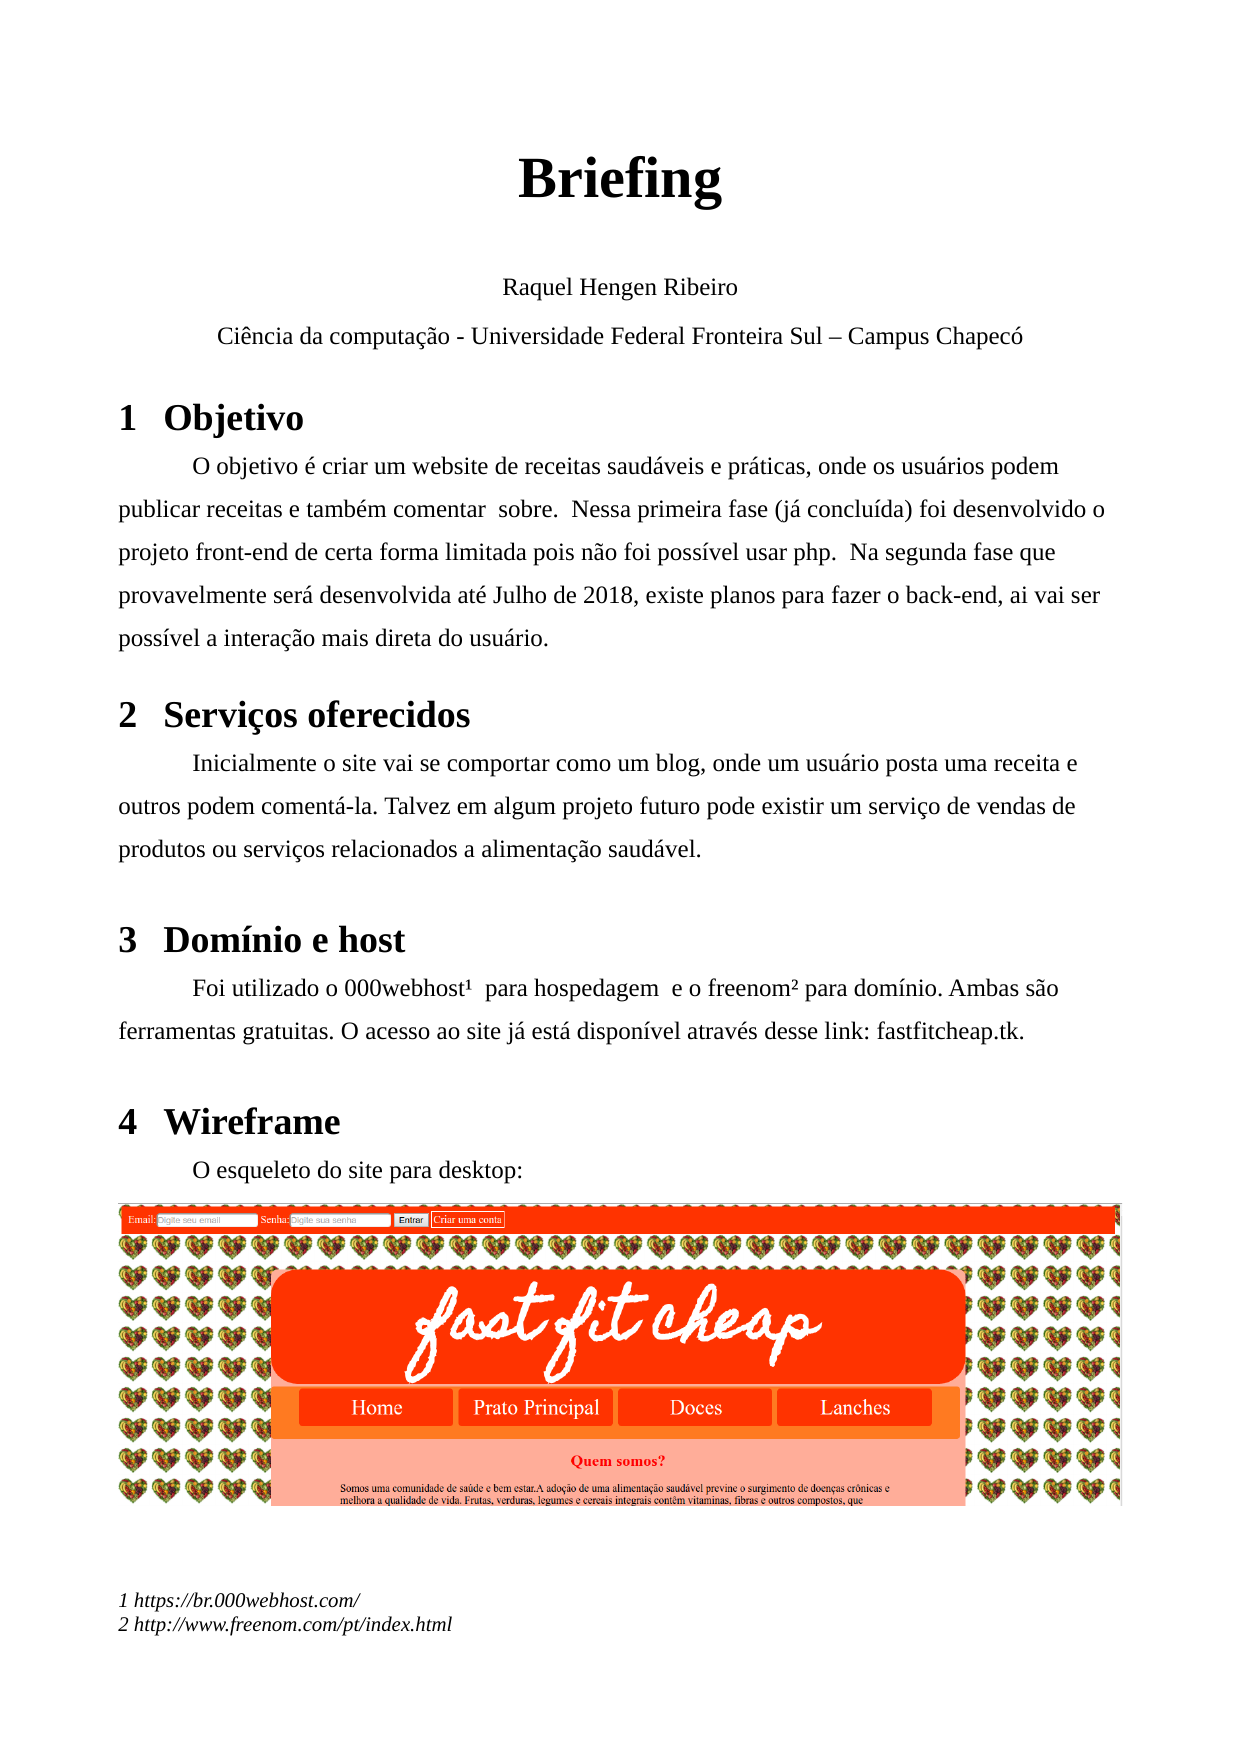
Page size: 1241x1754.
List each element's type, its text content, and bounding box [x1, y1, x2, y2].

subtitle Wireframe [118, 1099, 1122, 1142]
subtitle Serviços oferecidos [118, 692, 1122, 735]
text O esqueleto do site para desktop: [118, 1155, 1122, 1184]
subtitle Objetivo [118, 395, 1122, 438]
text Foi utilizado o 000webhost¹ para hospedagem e o freenom² para domínio. Ambas são ferramentas gratuitas. O acesso ao site já está disponível através desse link: fastfitcheap.tk. [118, 973, 1122, 1045]
text O objetivo é criar um website de receitas saudáveis e práticas, onde os usuários podem publicar receitas e também comentar sobre. Nessa primeira fase (já concluída) foi desenvolvido o projeto front-end de certa forma limitada pois não foi possível usar php. Na segunda fase que provavelmente será desenvolvida até Julho de 2018, existe planos para fazer o back-end, ai vai ser possível a interação mais direta do usuário. [118, 451, 1122, 652]
text Inicialmente o site vai se comportar como um blog, onde um usuário posta uma receita e outros podem comentá-la. Talvez em algum projeto futuro pode existir um serviço de vendas de produtos ou serviços relacionados a alimentação saudável. [118, 748, 1122, 863]
text Ciência da computação - Universidade Federal Fronteira Sul – Campus Chapecó [118, 321, 1122, 349]
subtitle Domínio e host [118, 917, 1122, 960]
picture [118, 1203, 1123, 1506]
text Raquel Hengen Ribeiro [118, 272, 1122, 301]
title Briefing [118, 143, 1122, 210]
